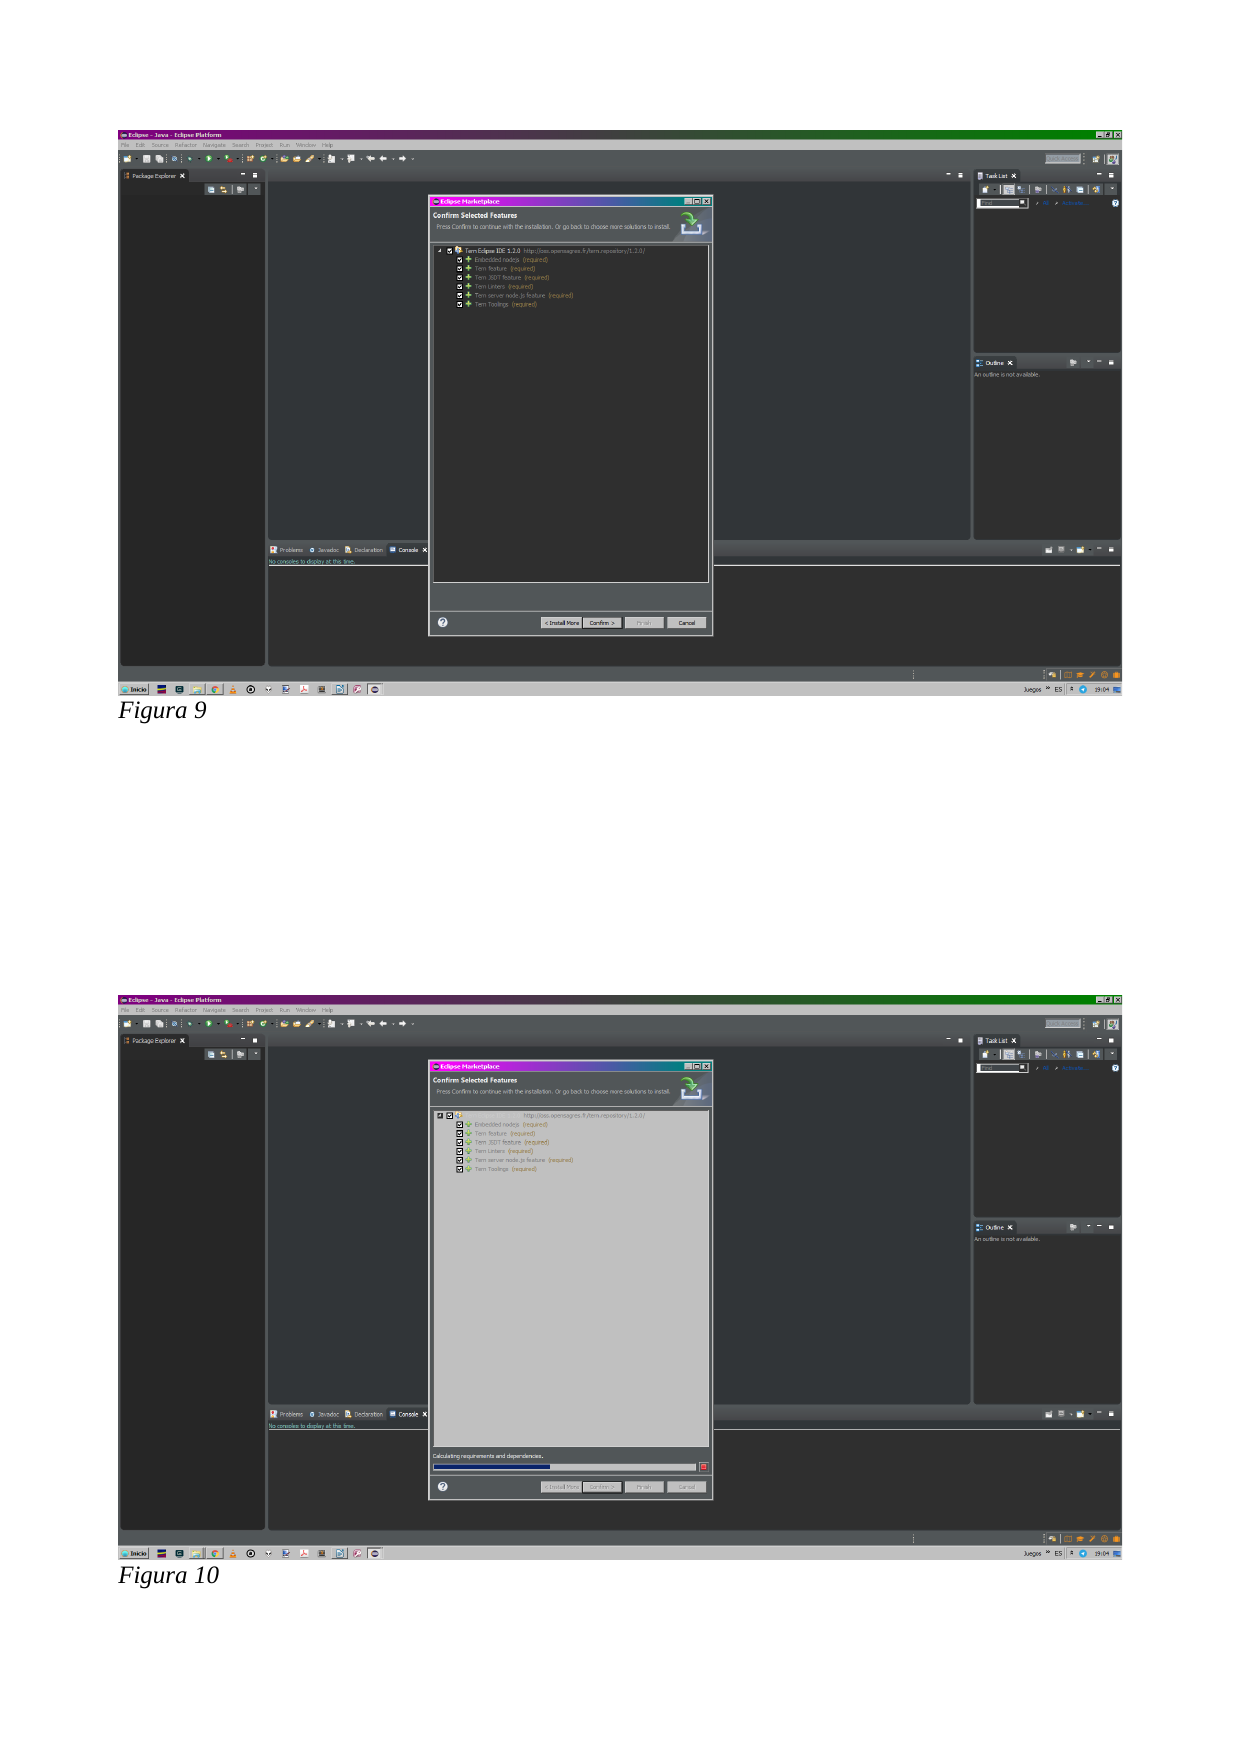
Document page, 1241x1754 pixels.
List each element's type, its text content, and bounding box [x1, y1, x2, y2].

picture [118, 995, 1123, 1560]
picture [118, 130, 1123, 696]
text Figura 9 [118, 696, 1122, 724]
text Figura 10 [118, 1560, 1122, 1589]
